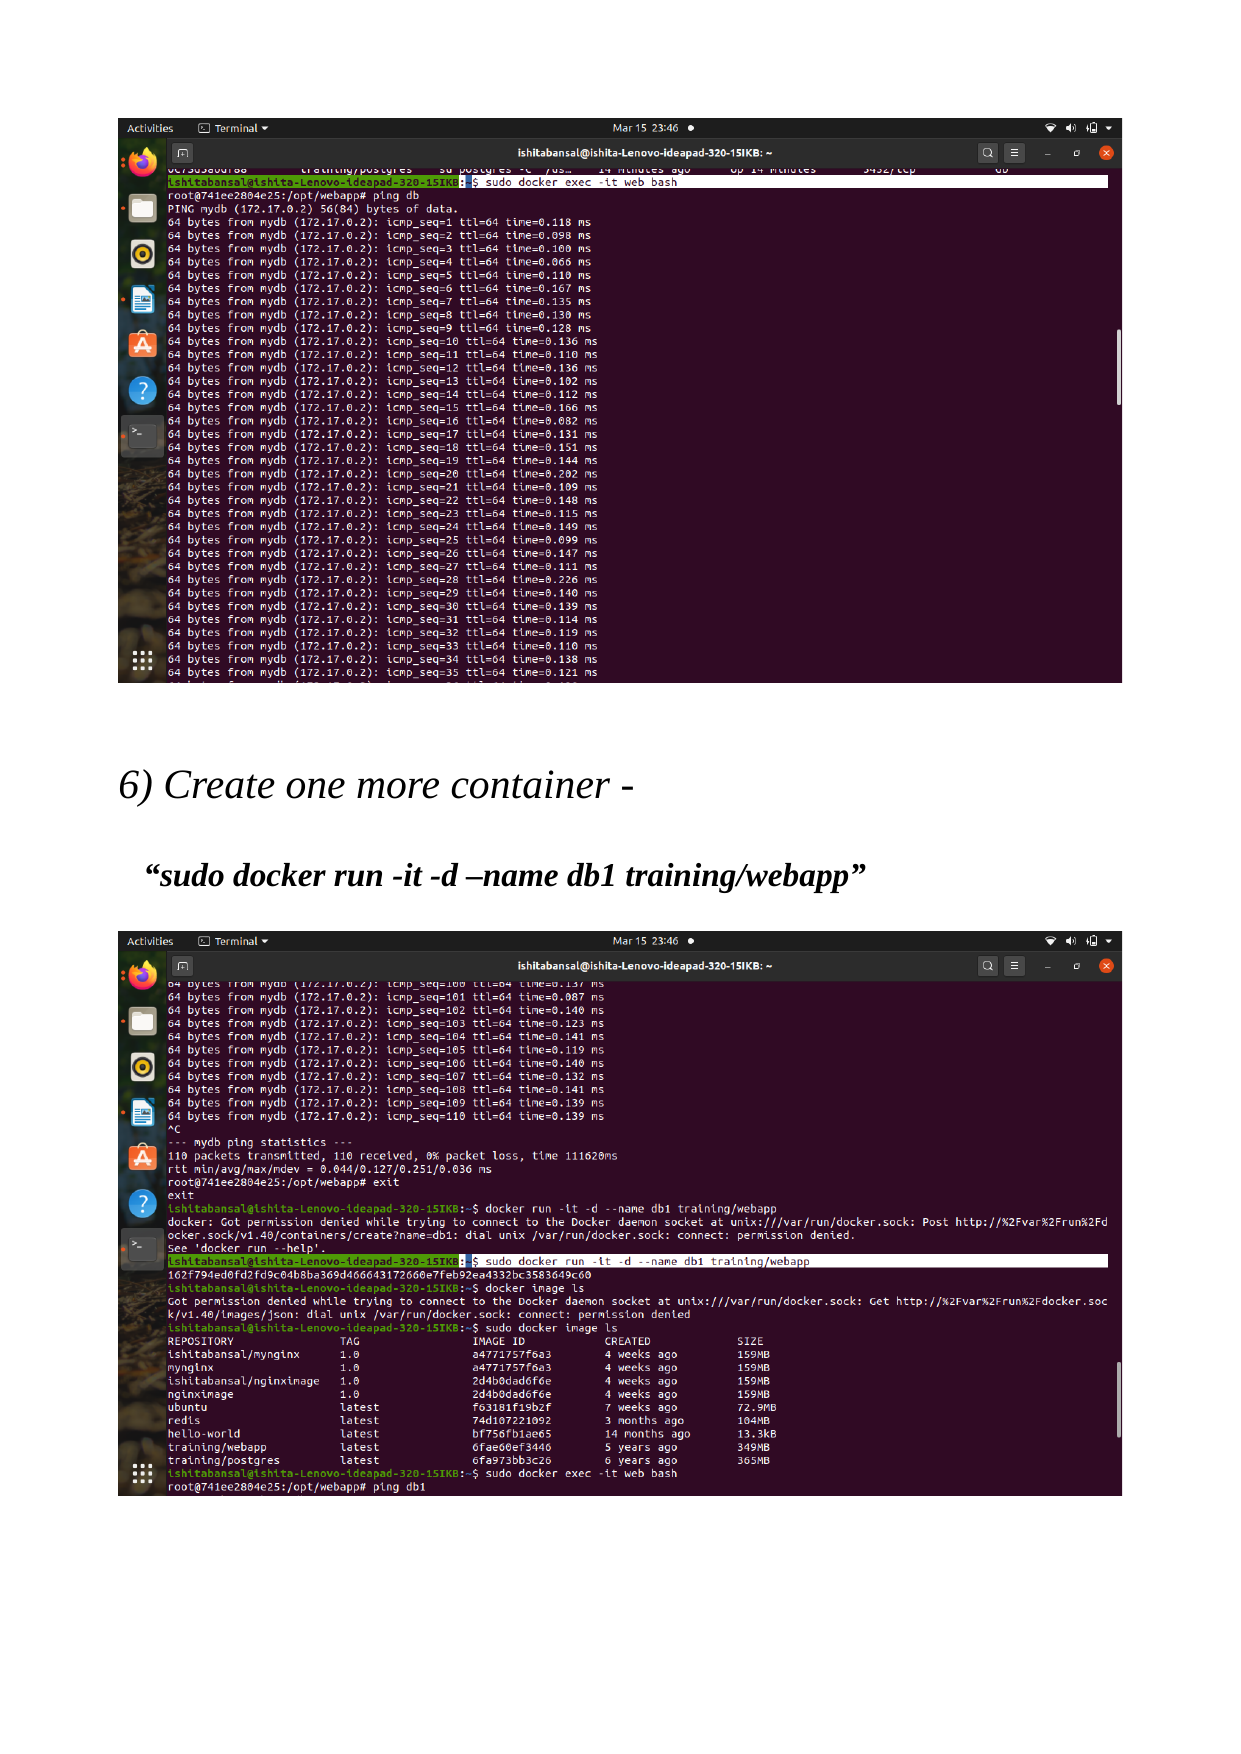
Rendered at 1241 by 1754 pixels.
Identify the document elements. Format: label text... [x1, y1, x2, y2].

picture [118, 118, 1123, 683]
picture [118, 931, 1123, 1496]
text “sudo docker run -it -d –name db1 training/webapp” [118, 855, 1122, 893]
text 6) Create one more container - [118, 759, 1122, 807]
